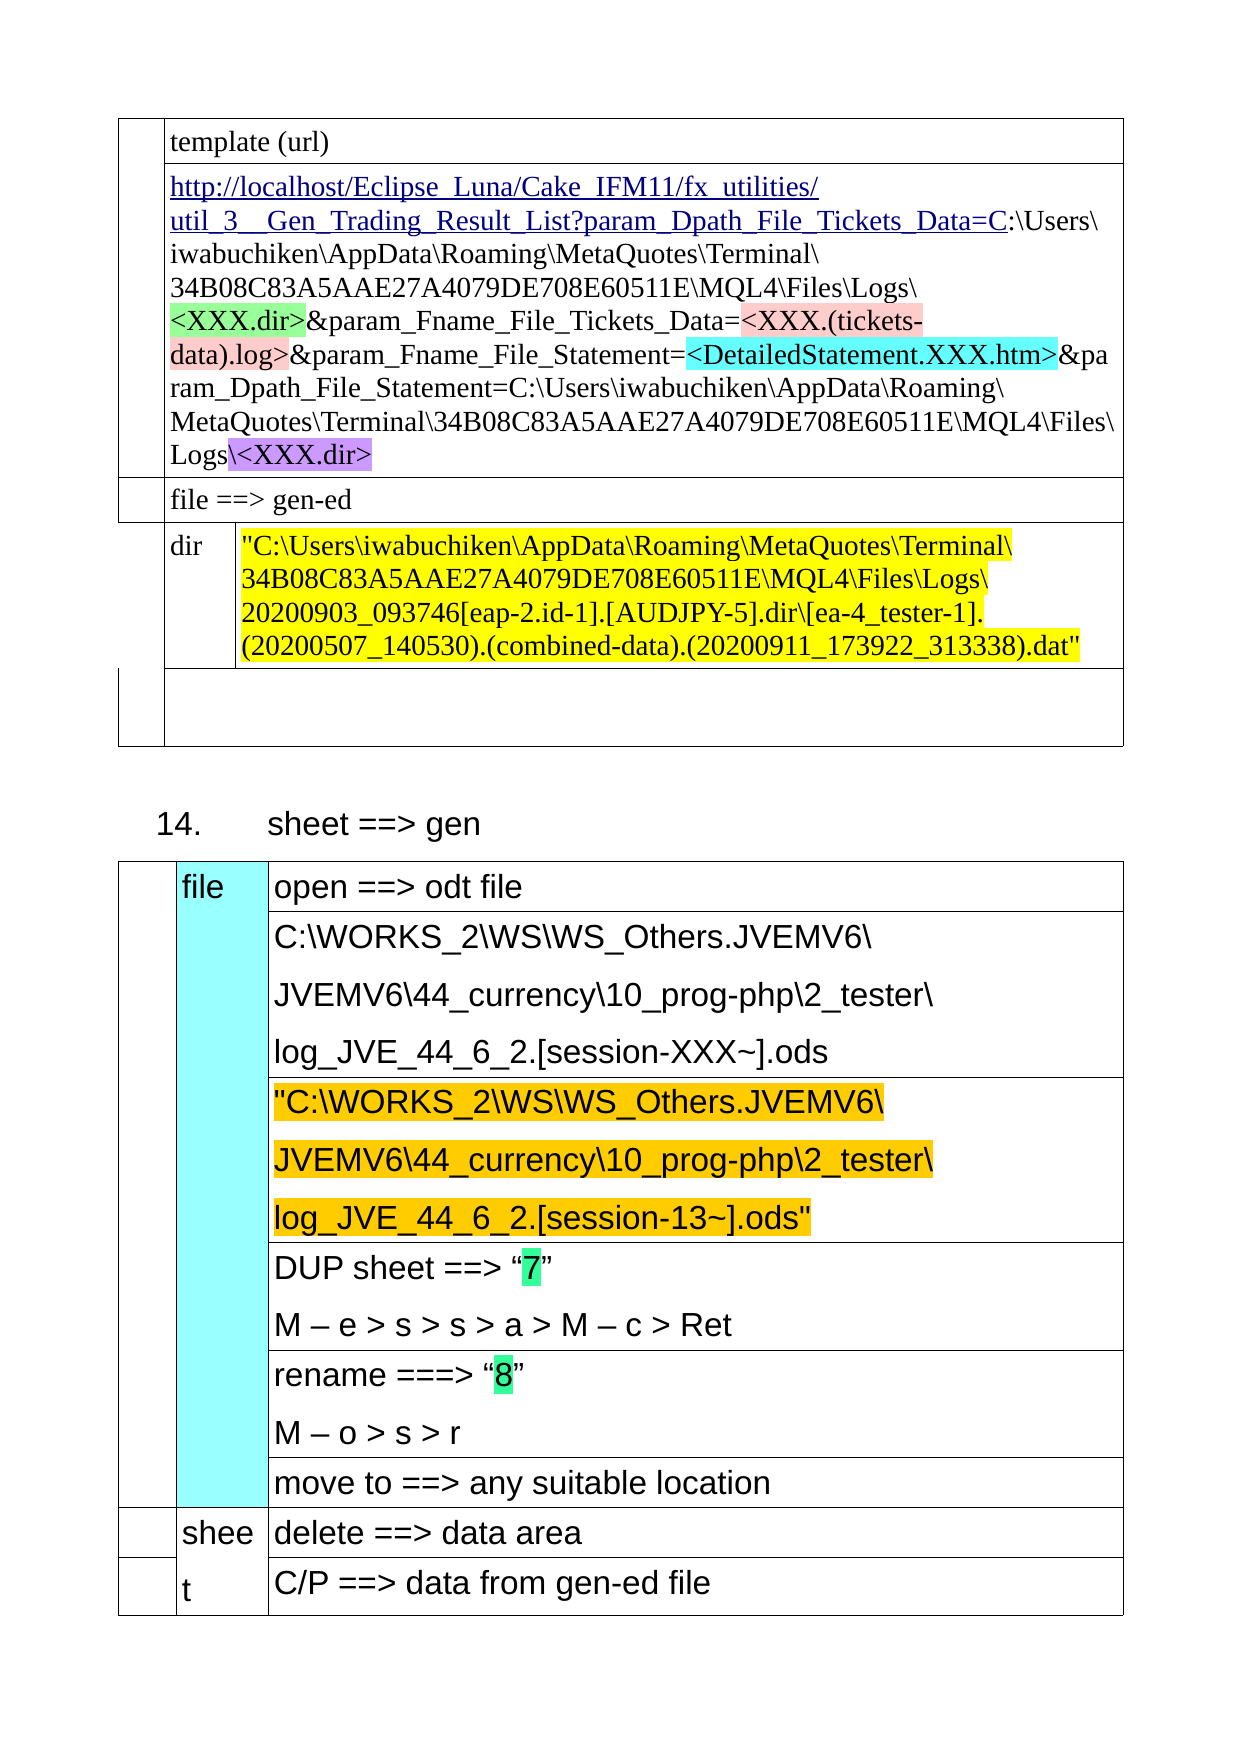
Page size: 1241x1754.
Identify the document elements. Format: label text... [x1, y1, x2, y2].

table_cell dir [165, 523, 235, 667]
table_cell sheet [177, 1508, 268, 1615]
table_cell C/P ==> data from gen-ed file [269, 1558, 1123, 1615]
table_cell delete ==> data area [269, 1508, 1123, 1557]
table_cell [119, 1558, 176, 1615]
table_header open ==> odt file [269, 862, 1123, 911]
table_cell http://localhost/Eclipse_Luna/Cake_IFM11/fx_utilities/util_3__Gen_Trading_Result_List?param_Dpath_File_Tickets_Data=C:\Users\iwabuchiken\AppData\Roaming\MetaQuotes\Terminal\34B08C83A5AAE27A4079DE708E60511E\MQL4\Files\Logs\<XXX.dir>&param_Fname_File_Tickets_Data=<XXX.(tickets-data).log>&param_Fname_File_Statement=<DetailedStatement.XXX.htm>&param_Dpath_File_Statement=C:\Users\iwabuchiken\AppData\Roaming\MetaQuotes\Terminal\34B08C83A5AAE27A4079DE708E60511E\MQL4\Files\Logs\<XXX.dir> [165, 164, 1123, 477]
table_cell [119, 478, 164, 522]
table_cell [119, 119, 164, 477]
table_cell "C:\Users\iwabuchiken\AppData\Roaming\MetaQuotes\Terminal\34B08C83A5AAE27A4079DE708E60511E\MQL4\Files\Logs\20200903_093746[eap-2.id-1].[AUDJPY-5].dir\[ea-4_tester-1].(20200507_140530).(combined-data).(20200911_173922_313338).dat" [236, 523, 1123, 667]
table_cell [119, 1508, 176, 1557]
table_cell "C:\WORKS_2\WS\WS_Others.JVEMV6\JVEMV6\44_currency\10_prog-php\2_tester\log_JVE_44_6_2.[session-13~].ods" [269, 1078, 1123, 1242]
table_cell [165, 669, 1123, 746]
table_cell C:\WORKS_2\WS\WS_Others.JVEMV6\JVEMV6\44_currency\10_prog-php\2_tester\log_JVE_44_6_2.[session-XXX~].ods [269, 912, 1123, 1077]
table_cell file ==> gen-ed [165, 478, 1123, 522]
table_cell move to ==> any suitable location [269, 1458, 1123, 1507]
table_cell [119, 668, 164, 746]
table_header file [177, 862, 268, 1507]
table_cell rename ===> “8” M – o > s > r [269, 1351, 1123, 1457]
table_cell template (url) [165, 119, 1123, 163]
list sheet ==> gen [156, 804, 1122, 842]
table_header [119, 862, 176, 1507]
table_cell DUP sheet ==> “7” M – e > s > s > a > M – c > Ret [269, 1243, 1123, 1349]
